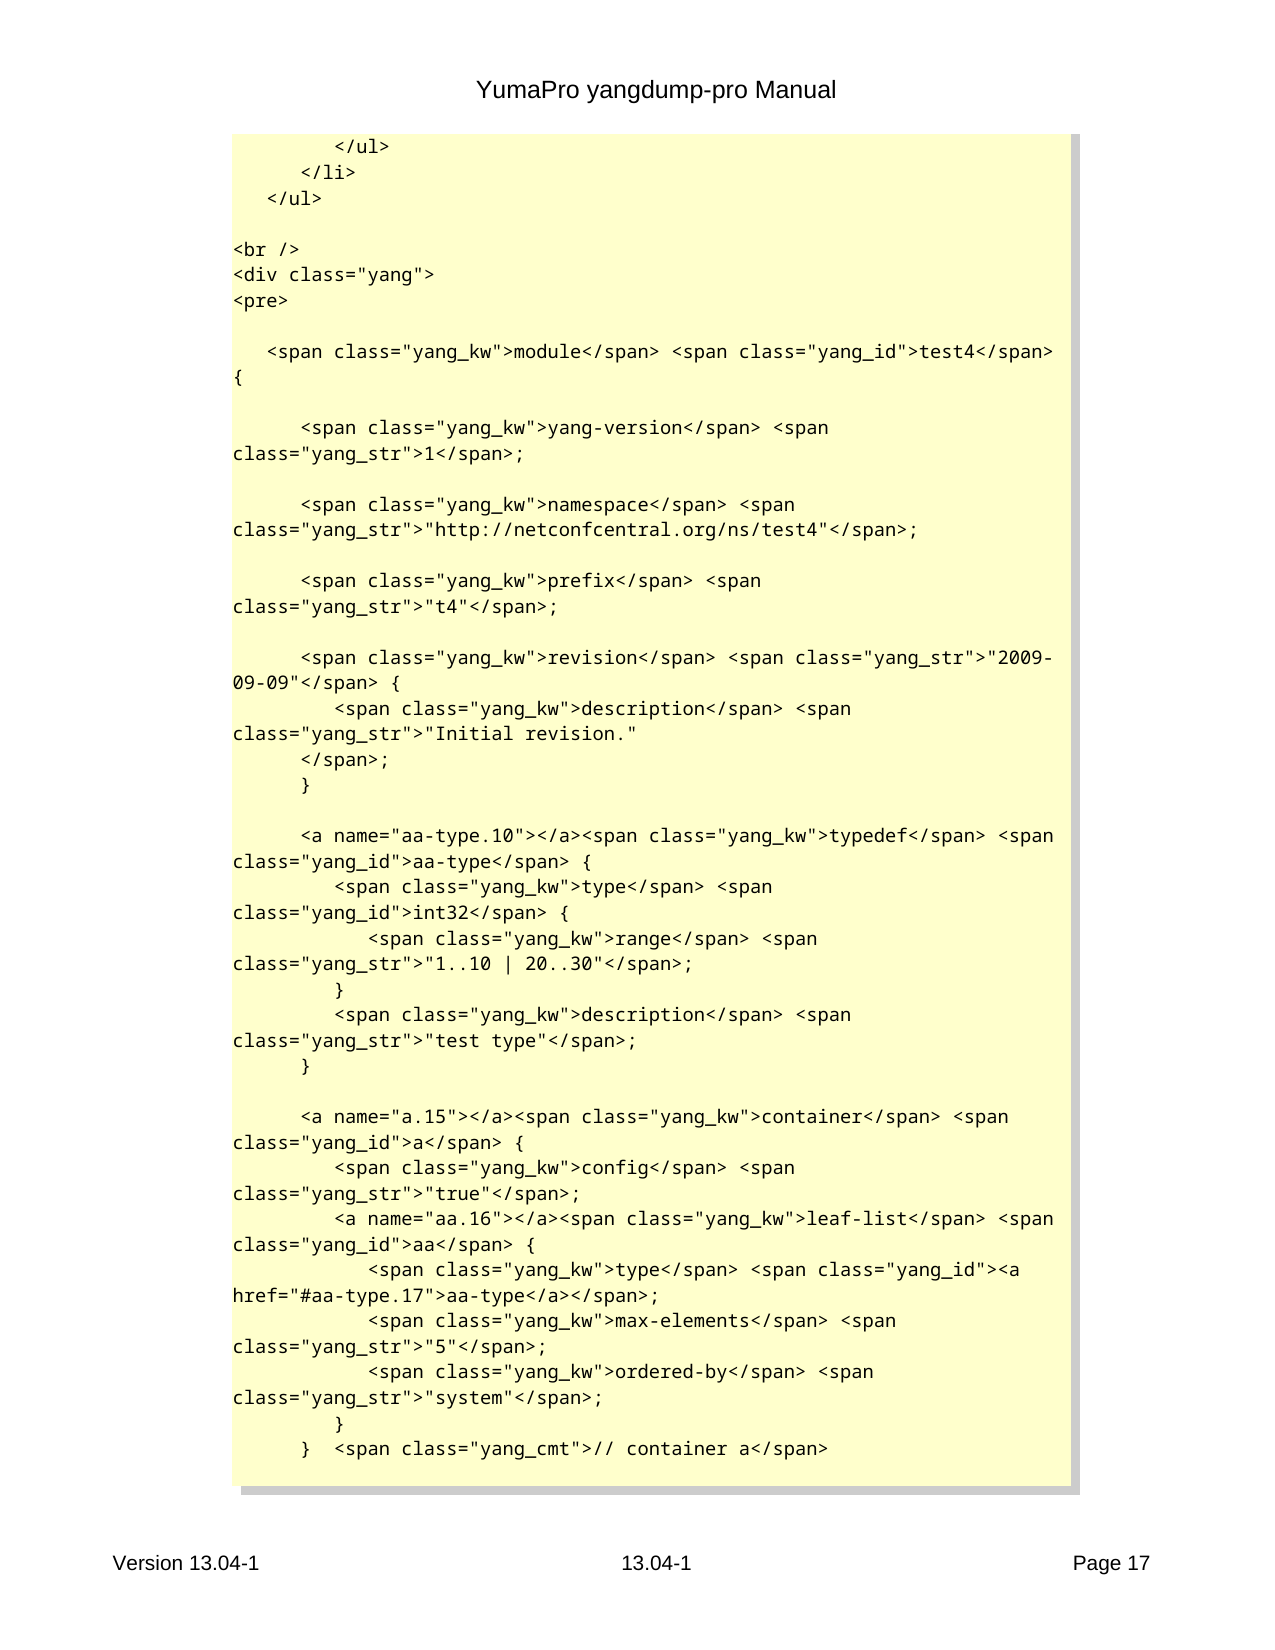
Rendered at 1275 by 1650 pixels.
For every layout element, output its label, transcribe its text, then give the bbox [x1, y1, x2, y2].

text } [232, 976, 1071, 1001]
text <a name="aa.16"></a><span class="yang_kw">leaf-list</span> <span class="yang_id">aa</span> { [232, 1206, 1071, 1257]
text <br /> [232, 236, 1071, 261]
text <pre> [232, 287, 1071, 312]
text <span class="yang_kw">config</span> <span class="yang_str">"true"</span>; [232, 1154, 1071, 1206]
text } [232, 1410, 1071, 1435]
text <span class="yang_kw">revision</span> <span class="yang_str">"2009-09-09"</span> { [232, 644, 1071, 695]
text <span class="yang_kw">ordered-by</span> <span class="yang_str">"system"</span>; [232, 1359, 1071, 1410]
text <span class="yang_kw">description</span> <span class="yang_str">"test type"</span>; [232, 1001, 1071, 1052]
text <span class="yang_kw">namespace</span> <span class="yang_str">"http://netconfcentral.org/ns/test4"</span>; [232, 491, 1071, 542]
text <span class="yang_kw">prefix</span> <span class="yang_str">"t4"</span>; [232, 568, 1071, 619]
text <span class="yang_kw">type</span> <span class="yang_id"><a href="#aa-type.17">aa-type</a></span>; [232, 1257, 1071, 1308]
text <span class="yang_kw">module</span> <span class="yang_id">test4</span> { [232, 338, 1071, 389]
text <span class="yang_kw">type</span> <span class="yang_id">int32</span> { [232, 874, 1071, 925]
text <div class="yang"> [232, 261, 1071, 287]
text } [232, 772, 1071, 797]
text <span class="yang_kw">description</span> <span class="yang_str">"Initial revision." [232, 695, 1071, 746]
text <a name="aa-type.10"></a><span class="yang_kw">typedef</span> <span class="yang_id">aa-type</span> { [232, 823, 1071, 874]
text </ul> [232, 185, 1071, 210]
text <span class="yang_kw">range</span> <span class="yang_str">"1..10 | 20..30"</span>; [232, 925, 1071, 976]
text </ul> [232, 134, 1071, 159]
text <span class="yang_kw">yang-version</span> <span class="yang_str">1</span>; [232, 414, 1071, 466]
text </li> [232, 159, 1071, 185]
text <a name="a.15"></a><span class="yang_kw">container</span> <span class="yang_id">a</span> { [232, 1103, 1071, 1154]
text } [232, 1052, 1071, 1078]
text </span>; [232, 746, 1071, 772]
text <span class="yang_kw">max-elements</span> <span class="yang_str">"5"</span>; [232, 1308, 1071, 1359]
text } <span class="yang_cmt">// container a</span> [232, 1435, 1071, 1461]
